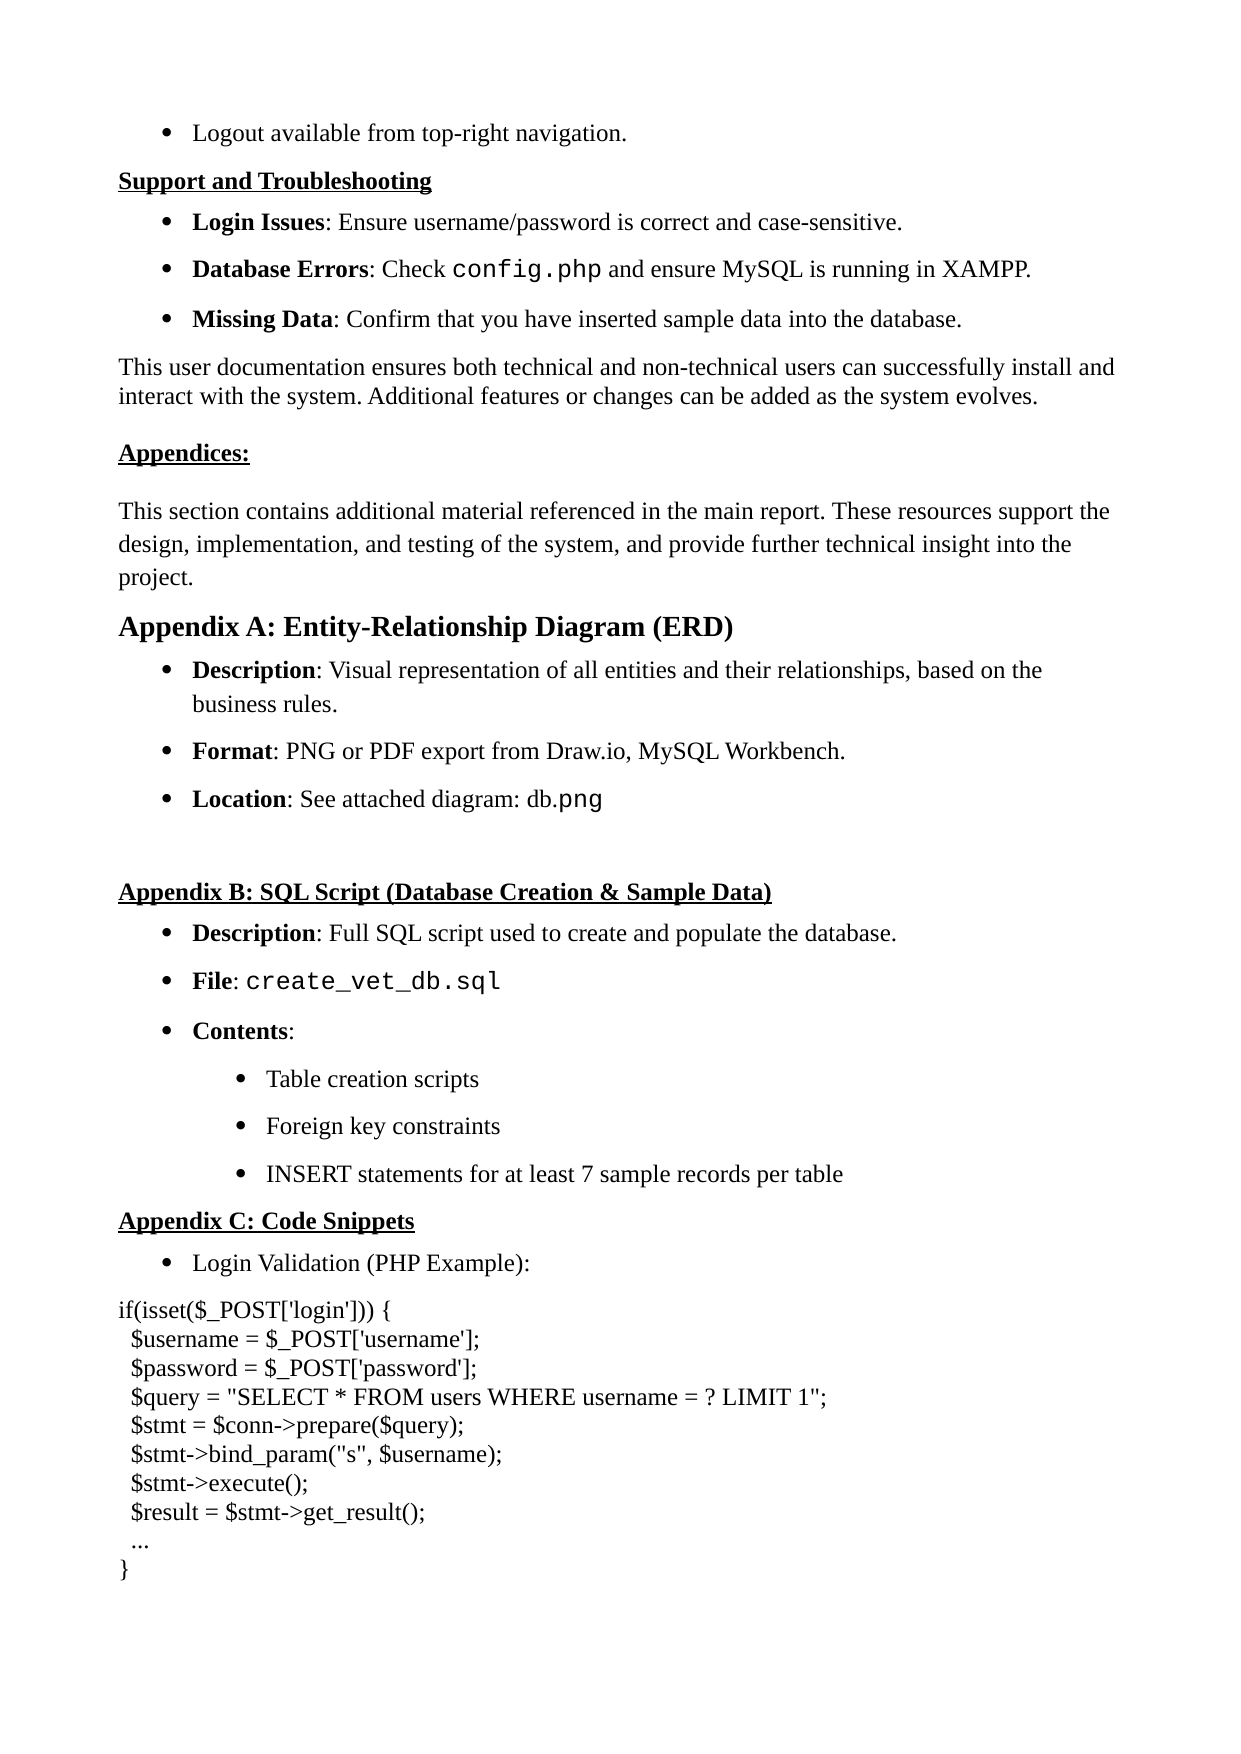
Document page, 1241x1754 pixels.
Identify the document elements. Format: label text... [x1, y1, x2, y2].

list Logout available from top-right navigation. [162, 118, 1122, 147]
text $result = $stmt->get_result(); [118, 1497, 1122, 1525]
list Location: See attached diagram: db.png [162, 784, 1122, 815]
list Login Issues: Ensure username/password is correct and case-sensitive. [162, 207, 1122, 236]
list File: create_vet_db.sql [162, 966, 1122, 997]
list Table creation scripts [236, 1064, 1122, 1092]
list Foreign key constraints [236, 1111, 1122, 1140]
list Missing Data: Confirm that you have inserted sample data into the database. [162, 304, 1122, 333]
list Contents: [162, 1016, 1122, 1045]
text $stmt->execute(); [118, 1468, 1122, 1497]
text if(isset($_POST['login'])) { [118, 1295, 1122, 1324]
list Database Errors: Check config.php and ensure MySQL is running in XAMPP. [162, 254, 1122, 285]
text } [118, 1554, 1122, 1583]
text $stmt = $conn->prepare($query); [118, 1410, 1122, 1439]
subtitle Appendix A: Entity-Relationship Diagram (ERD) [118, 609, 1122, 643]
subtitle Appendix C: Code Snippets [118, 1206, 1122, 1235]
text $stmt->bind_param("s", $username); [118, 1439, 1122, 1468]
text $password = $_POST['password']; [118, 1353, 1122, 1382]
subtitle Appendix B: SQL Script (Database Creation & Sample Data) [118, 877, 1122, 906]
text Appendices: [118, 438, 1122, 467]
text This section contains additional material referenced in the main report. These resources support the design, implementation, and testing of the system, and provide further technical insight into the project. [118, 496, 1122, 591]
list Description: Full SQL script used to create and populate the database. [162, 918, 1122, 947]
list INSERT statements for at least 7 sample records per table [236, 1159, 1122, 1188]
list Description: Visual representation of all entities and their relationships, based on the business rules. [162, 656, 1122, 717]
text ... [118, 1525, 1122, 1554]
text This user documentation ensures both technical and non-technical users can successfully install and interact with the system. Additional features or changes can be added as the system evolves. [118, 352, 1122, 410]
list Login Validation (PHP Example): [162, 1248, 1122, 1276]
subtitle Support and Troubleshooting [118, 166, 1122, 194]
text $query = "SELECT * FROM users WHERE username = ? LIMIT 1"; [118, 1382, 1122, 1410]
list Format: PNG or PDF export from Draw.io, MySQL Workbench. [162, 736, 1122, 765]
text $username = $_POST['username']; [118, 1324, 1122, 1353]
